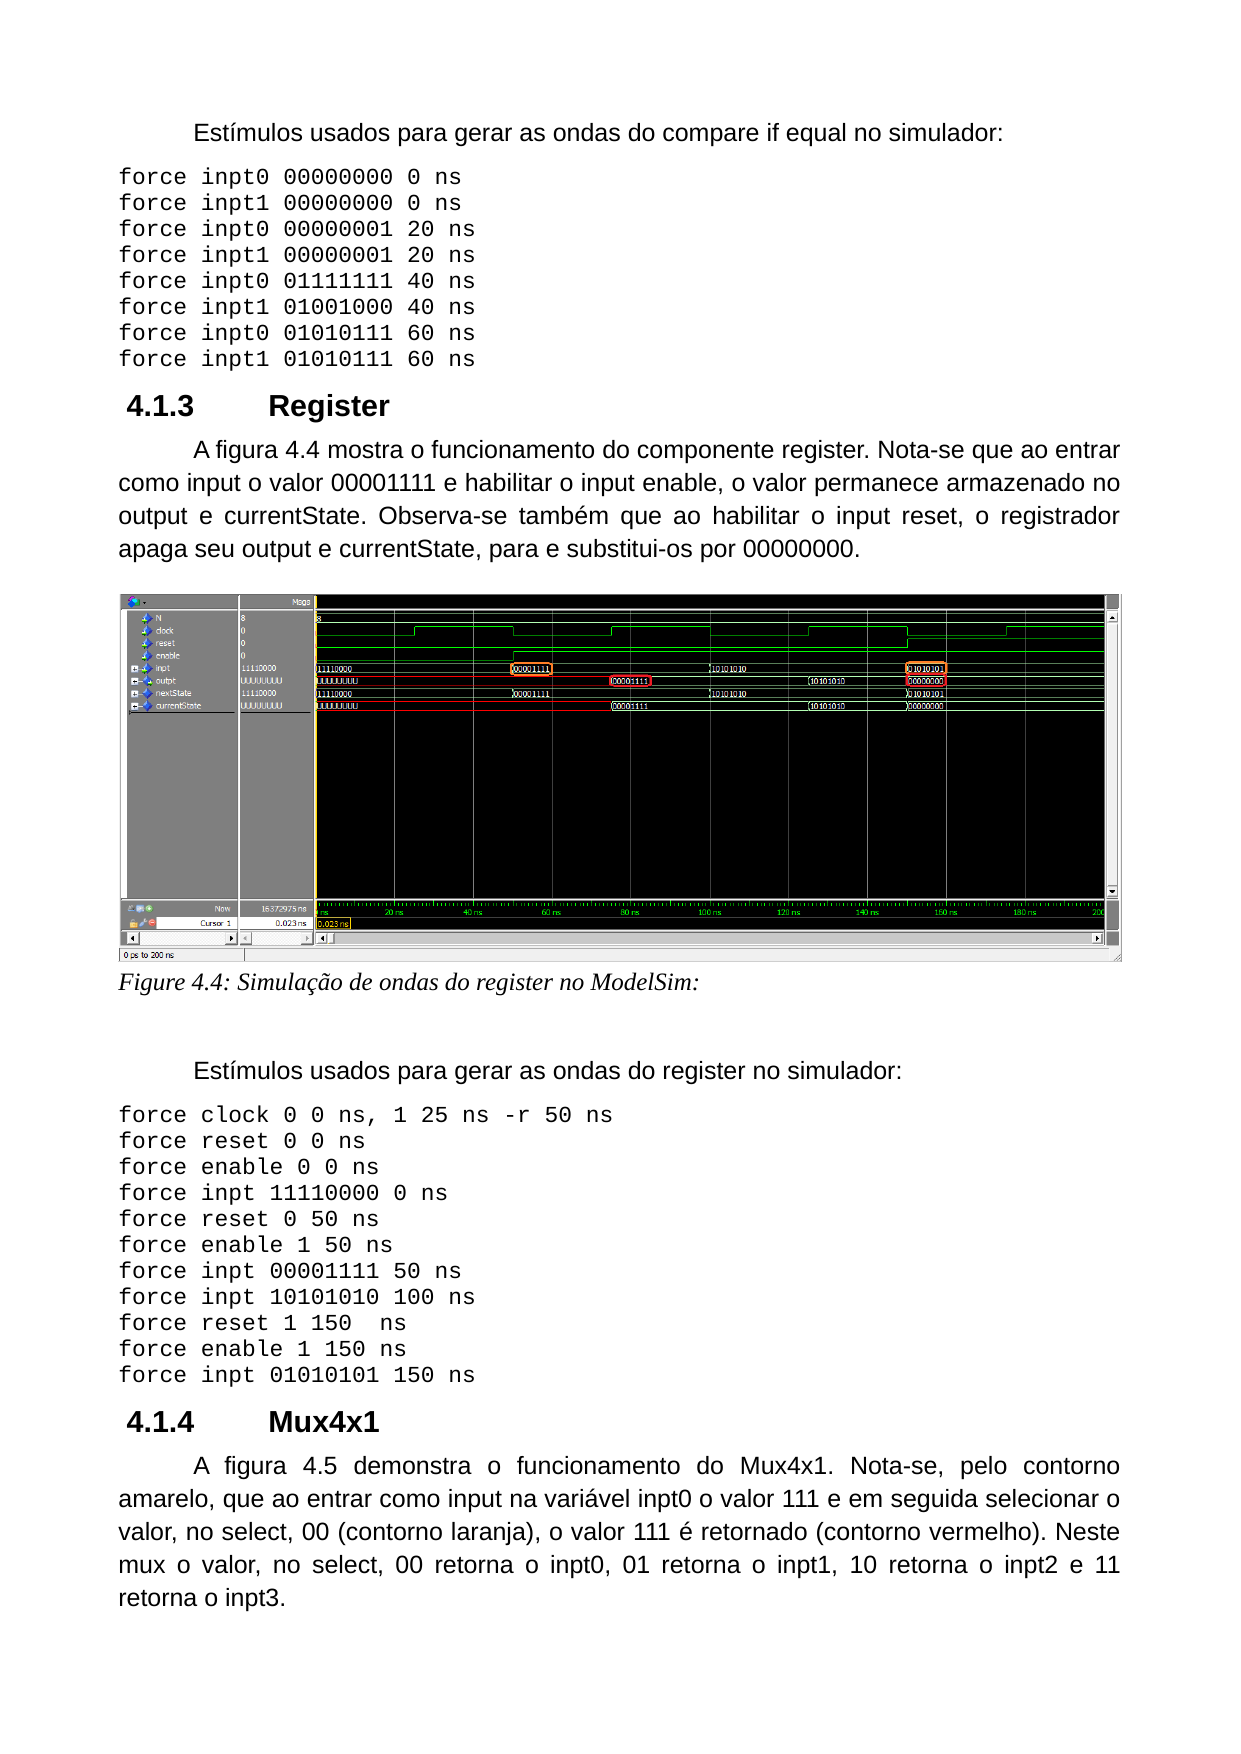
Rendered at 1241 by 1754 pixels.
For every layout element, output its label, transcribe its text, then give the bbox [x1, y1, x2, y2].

text A figura 4.4 mostra o funcionamento do componente register. Nota-se que ao entrar como input o valor 00001111 e habilitar o input enable, o valor permanece armazenado no output e currentState. Observa-se também que ao habilitar o input reset, o registrador apaga seu output e currentState, para e substitui-os por 00000000. [118, 435, 1122, 563]
text force enable 1 50 ns [118, 1233, 1122, 1259]
text force enable 0 0 ns [118, 1156, 1122, 1181]
text force clock 0 0 ns, 1 25 ns -r 50 ns [118, 1104, 1122, 1129]
text force inpt0 01010111 60 ns [118, 321, 1122, 347]
text force reset 0 50 ns [118, 1207, 1122, 1233]
text force inpt1 00000001 20 ns [118, 243, 1122, 269]
text force inpt1 01001000 40 ns [118, 295, 1122, 321]
text force enable 1 150 ns [118, 1337, 1122, 1363]
subtitle Register [118, 388, 1122, 423]
text force inpt1 01010111 60 ns [118, 347, 1122, 373]
text force inpt0 00000001 20 ns [118, 218, 1122, 243]
text A figura 4.5 demonstra o funcionamento do Mux4x1. Nota-se, pelo contorno amarelo, que ao entrar como input na variável inpt0 o valor 111 e em seguida selecionar o valor, no select, 00 (contorno laranja), o valor 111 é retornado (contorno vermelho). Neste mux o valor, no select, 00 retorna o inpt0, 01 retorna o inpt1, 10 retorna o inpt2 e 11 retorna o inpt3. [118, 1451, 1122, 1612]
text force inpt 00001111 50 ns [118, 1259, 1122, 1285]
picture [118, 594, 1123, 962]
text force inpt 11110000 0 ns [118, 1181, 1122, 1207]
subtitle Mux4x1 [118, 1403, 1122, 1438]
text Figure 4.4: Simulação de ondas do register no ModelSim: [118, 962, 1122, 996]
text Estímulos usados para gerar as ondas do compare if equal no simulador: [118, 118, 1122, 147]
text force inpt0 00000000 0 ns [118, 166, 1122, 192]
text force inpt0 01111111 40 ns [118, 269, 1122, 295]
text force reset 1 150 ns [118, 1311, 1122, 1337]
text force inpt1 00000000 0 ns [118, 192, 1122, 218]
text force inpt 10101010 100 ns [118, 1285, 1122, 1311]
text Estímulos usados para gerar as ondas do register no simulador: [118, 1056, 1122, 1085]
text force reset 0 0 ns [118, 1129, 1122, 1156]
text force inpt 01010101 150 ns [118, 1363, 1122, 1389]
